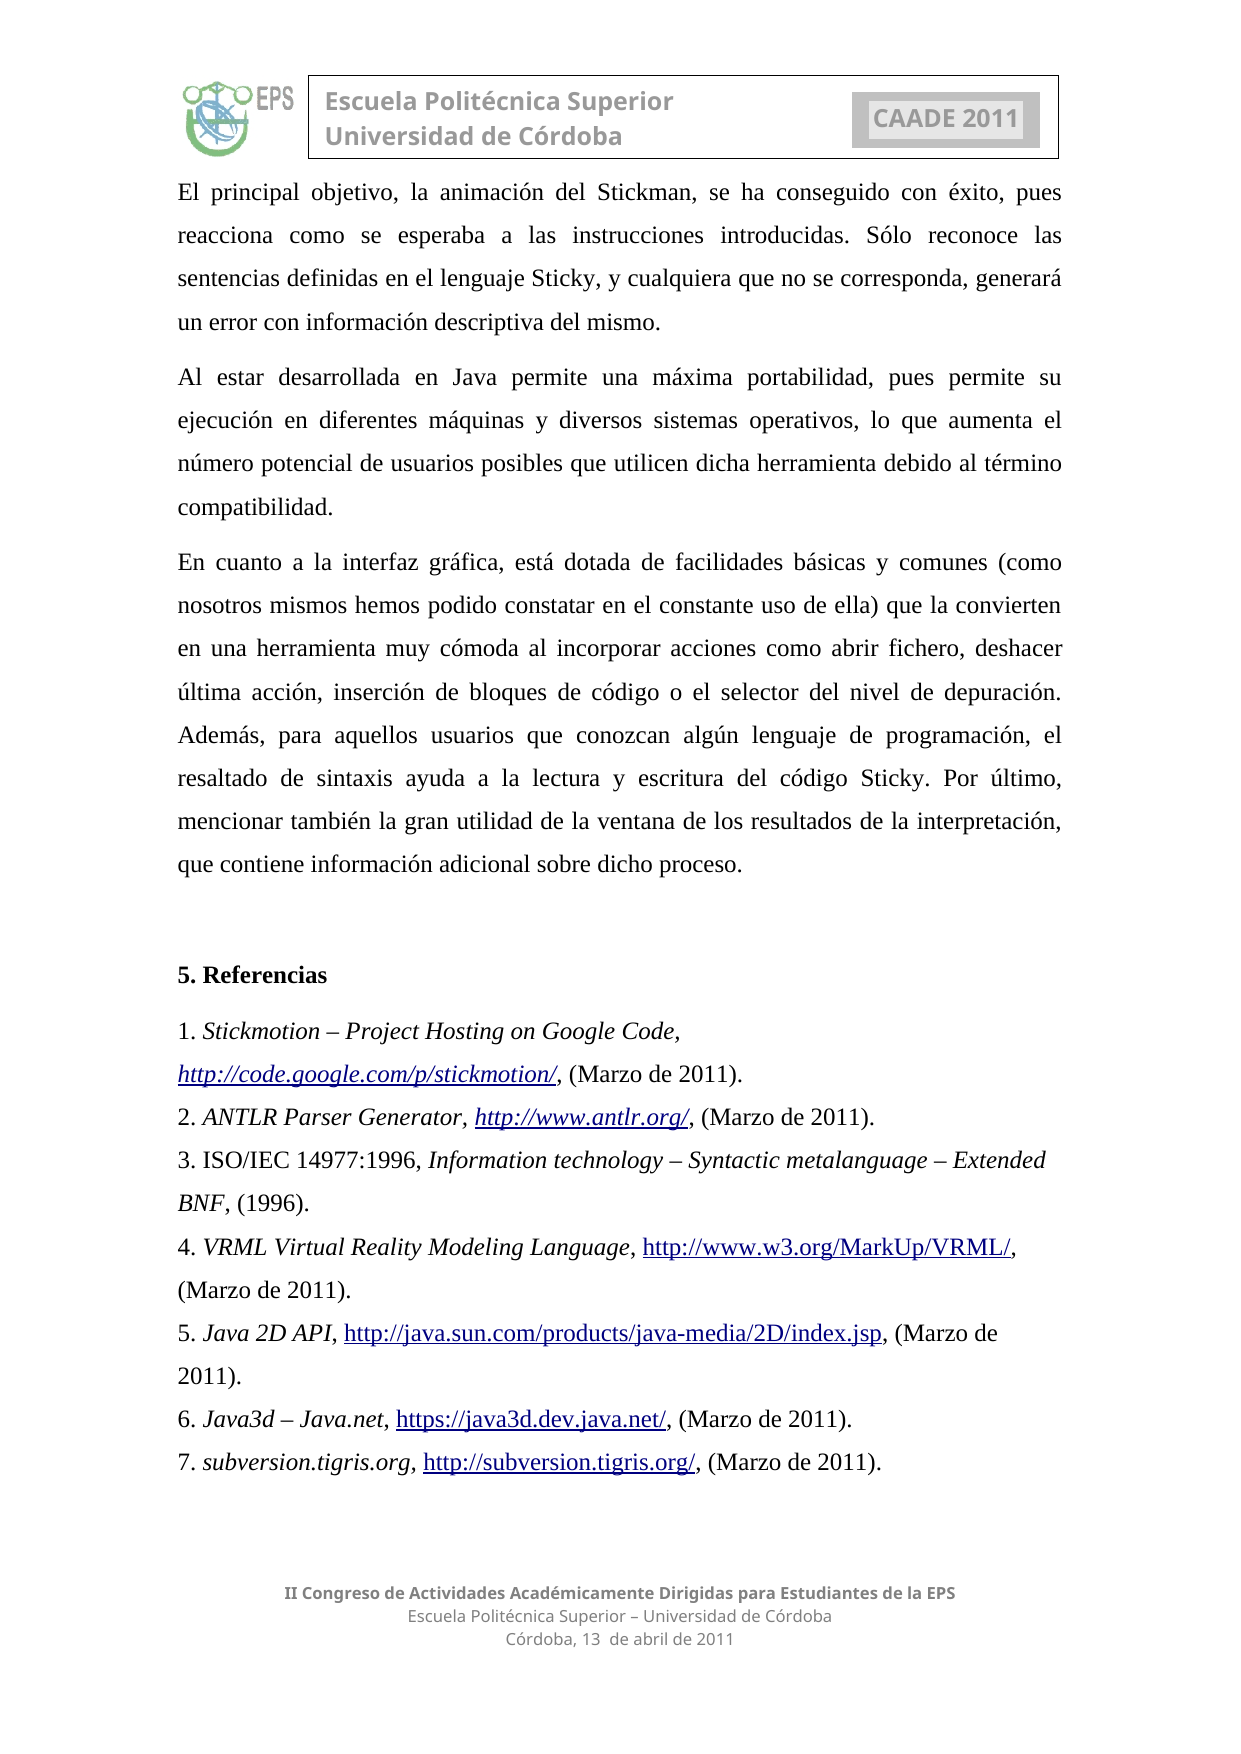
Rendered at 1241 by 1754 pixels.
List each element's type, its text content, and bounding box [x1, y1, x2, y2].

text 5. Referencias [177, 960, 1063, 989]
text El principal objetivo, la animación del Stickman, se ha conseguido con éxito, pues reacciona como se esperaba a las instrucciones introducidas. Sólo reconoce las sentencias definidas en el lenguaje Sticky, y cualquiera que no se corresponda, generará un error con información descriptiva del mismo. [177, 177, 1063, 335]
text 2. ANTLR Parser Generator, http://www.antlr.org/, (Marzo de 2011). [177, 1102, 1063, 1131]
text 6. Java3d – Java.net, https://java3d.dev.java.net/, (Marzo de 2011). [177, 1404, 1063, 1433]
text Al estar desarrollada en Java permite una máxima portabilidad, pues permite su ejecución en diferentes máquinas y diversos sistemas operativos, lo que aumenta el número potencial de usuarios posibles que utilicen dicha herramienta debido al término compatibilidad. [177, 362, 1063, 520]
text 3. ISO/IEC 14977:1996, Information technology – Syntactic metalanguage – Extended BNF, (1996). [177, 1145, 1063, 1217]
text 1. Stickmotion – Project Hosting on Google Code, http://code.google.com/p/stickmotion/, (Marzo de 2011). [177, 1016, 1063, 1088]
text En cuanto a la interfaz gráfica, está dotada de facilidades básicas y comunes (como nosotros mismos hemos podido constatar en el constante uso de ella) que la convierten en una herramienta muy cómoda al incorporar acciones como abrir fichero, deshacer última acción, inserción de bloques de código o el selector del nivel de depuración. Además, para aquellos usuarios que conozcan algún lenguaje de programación, el resaltado de sintaxis ayuda a la lectura y escritura del código Sticky. Por último, mencionar también la gran utilidad de la ventana de los resultados de la interpretación, que contiene información adicional sobre dicho proceso. [177, 547, 1063, 878]
text 7. subversion.tigris.org, http://subversion.tigris.org/, (Marzo de 2011). [177, 1447, 1063, 1476]
text 4. VRML Virtual Reality Modeling Language, http://www.w3.org/MarkUp/VRML/, (Marzo de 2011). [177, 1232, 1063, 1303]
text 5. Java 2D API, http://java.sun.com/products/java-media/2D/index.jsp, (Marzo de 2011). [177, 1318, 1063, 1390]
